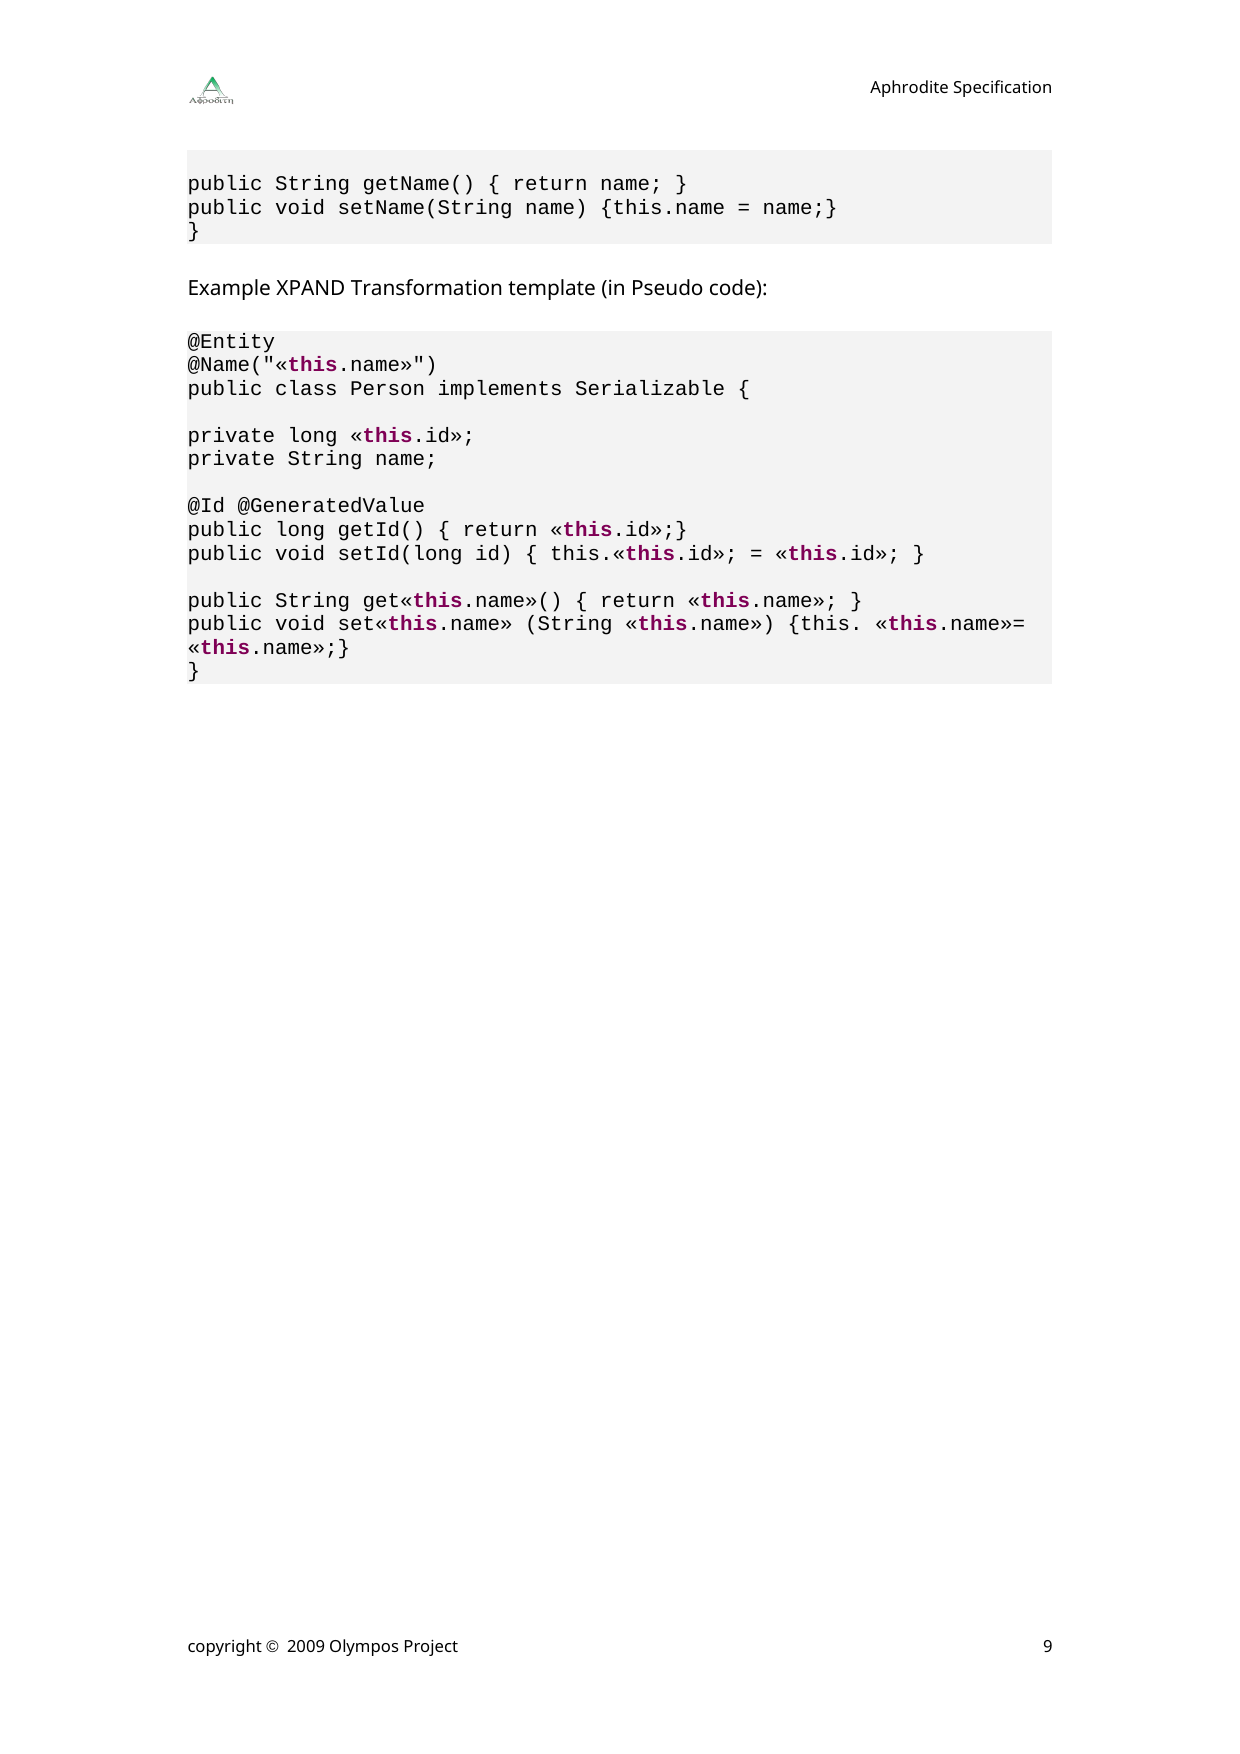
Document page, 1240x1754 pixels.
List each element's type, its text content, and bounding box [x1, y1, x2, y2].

text Example XPAND Transformation template (in Pseudo code): [187, 273, 1052, 302]
text @Entity @Name("«this.name»") public class Person implements Serializable { private long «this.id»; private String name; @Id @GeneratedValue public long getId() { return «this.id»;} public void setId(long id) { this.«this.id»; = «this.id»; } public String get«this.name»() { return «this.name»; } public void set«this.name» (String «this.name») {this. «this.name»= «this.name»;} } [187, 331, 1052, 684]
text public String getName() { return name; } public void setName(String name) {this.name = name;} } [187, 150, 1052, 244]
picture [188, 76, 235, 105]
